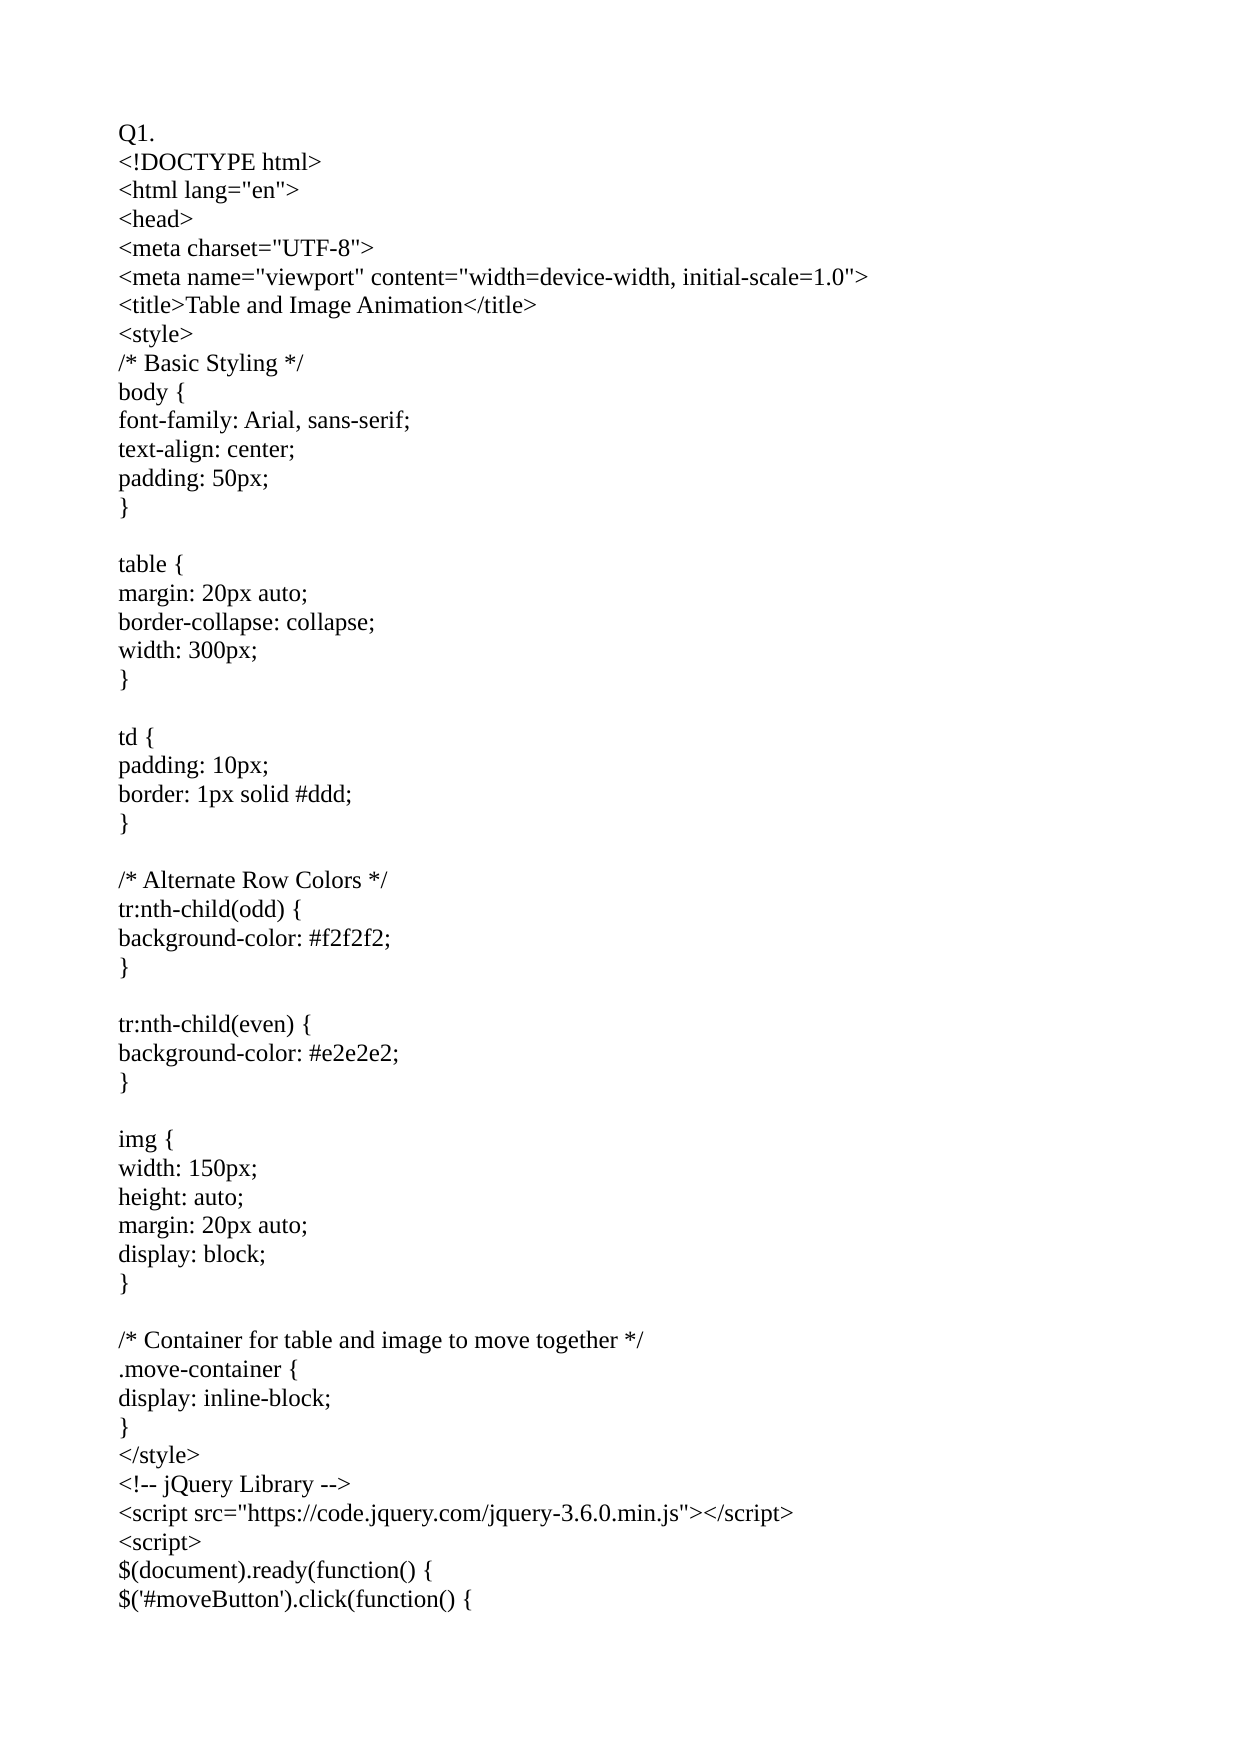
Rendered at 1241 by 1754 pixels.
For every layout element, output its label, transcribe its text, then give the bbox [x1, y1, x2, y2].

text <script> [118, 1527, 1122, 1556]
text <title>Table and Image Animation</title> [118, 291, 1122, 319]
text width: 150px; [118, 1153, 1122, 1182]
text } [118, 664, 1122, 693]
text <!-- jQuery Library --> [118, 1469, 1122, 1498]
text td { [118, 722, 1122, 751]
text <meta charset="UTF-8"> [118, 233, 1122, 262]
text <script src="https://code.jquery.com/jquery-3.6.0.min.js"></script> [118, 1498, 1122, 1527]
text border: 1px solid #ddd; [118, 779, 1122, 808]
text tr:nth-child(even) { [118, 1009, 1122, 1038]
text padding: 50px; [118, 463, 1122, 492]
text <meta name="viewport" content="width=device-width, initial-scale=1.0"> [118, 262, 1122, 291]
text <html lang="en"> [118, 176, 1122, 204]
text display: inline-block; [118, 1383, 1122, 1412]
text /* Alternate Row Colors */ [118, 866, 1122, 894]
text font-family: Arial, sans-serif; [118, 406, 1122, 434]
text /* Basic Styling */ [118, 348, 1122, 377]
text img { [118, 1124, 1122, 1153]
text Q1. [118, 118, 1122, 147]
text } [118, 492, 1122, 521]
text } [118, 952, 1122, 981]
text border-collapse: collapse; [118, 607, 1122, 636]
text height: auto; [118, 1182, 1122, 1211]
text /* Container for table and image to move together */ [118, 1326, 1122, 1354]
text padding: 10px; [118, 751, 1122, 779]
text width: 300px; [118, 636, 1122, 664]
text </style> [118, 1441, 1122, 1469]
text margin: 20px auto; [118, 578, 1122, 607]
text <head> [118, 204, 1122, 233]
text <!DOCTYPE html> [118, 147, 1122, 176]
text background-color: #e2e2e2; [118, 1038, 1122, 1067]
text display: block; [118, 1239, 1122, 1268]
text $(document).ready(function() { [118, 1556, 1122, 1584]
text .move-container { [118, 1354, 1122, 1383]
text margin: 20px auto; [118, 1211, 1122, 1239]
text <style> [118, 319, 1122, 348]
text $('#moveButton').click(function() { [118, 1584, 1122, 1613]
text } [118, 1412, 1122, 1441]
text body { [118, 377, 1122, 406]
text } [118, 1067, 1122, 1096]
text tr:nth-child(odd) { [118, 894, 1122, 923]
text } [118, 1268, 1122, 1297]
text text-align: center; [118, 434, 1122, 463]
text table { [118, 549, 1122, 578]
text background-color: #f2f2f2; [118, 923, 1122, 952]
text } [118, 808, 1122, 837]
